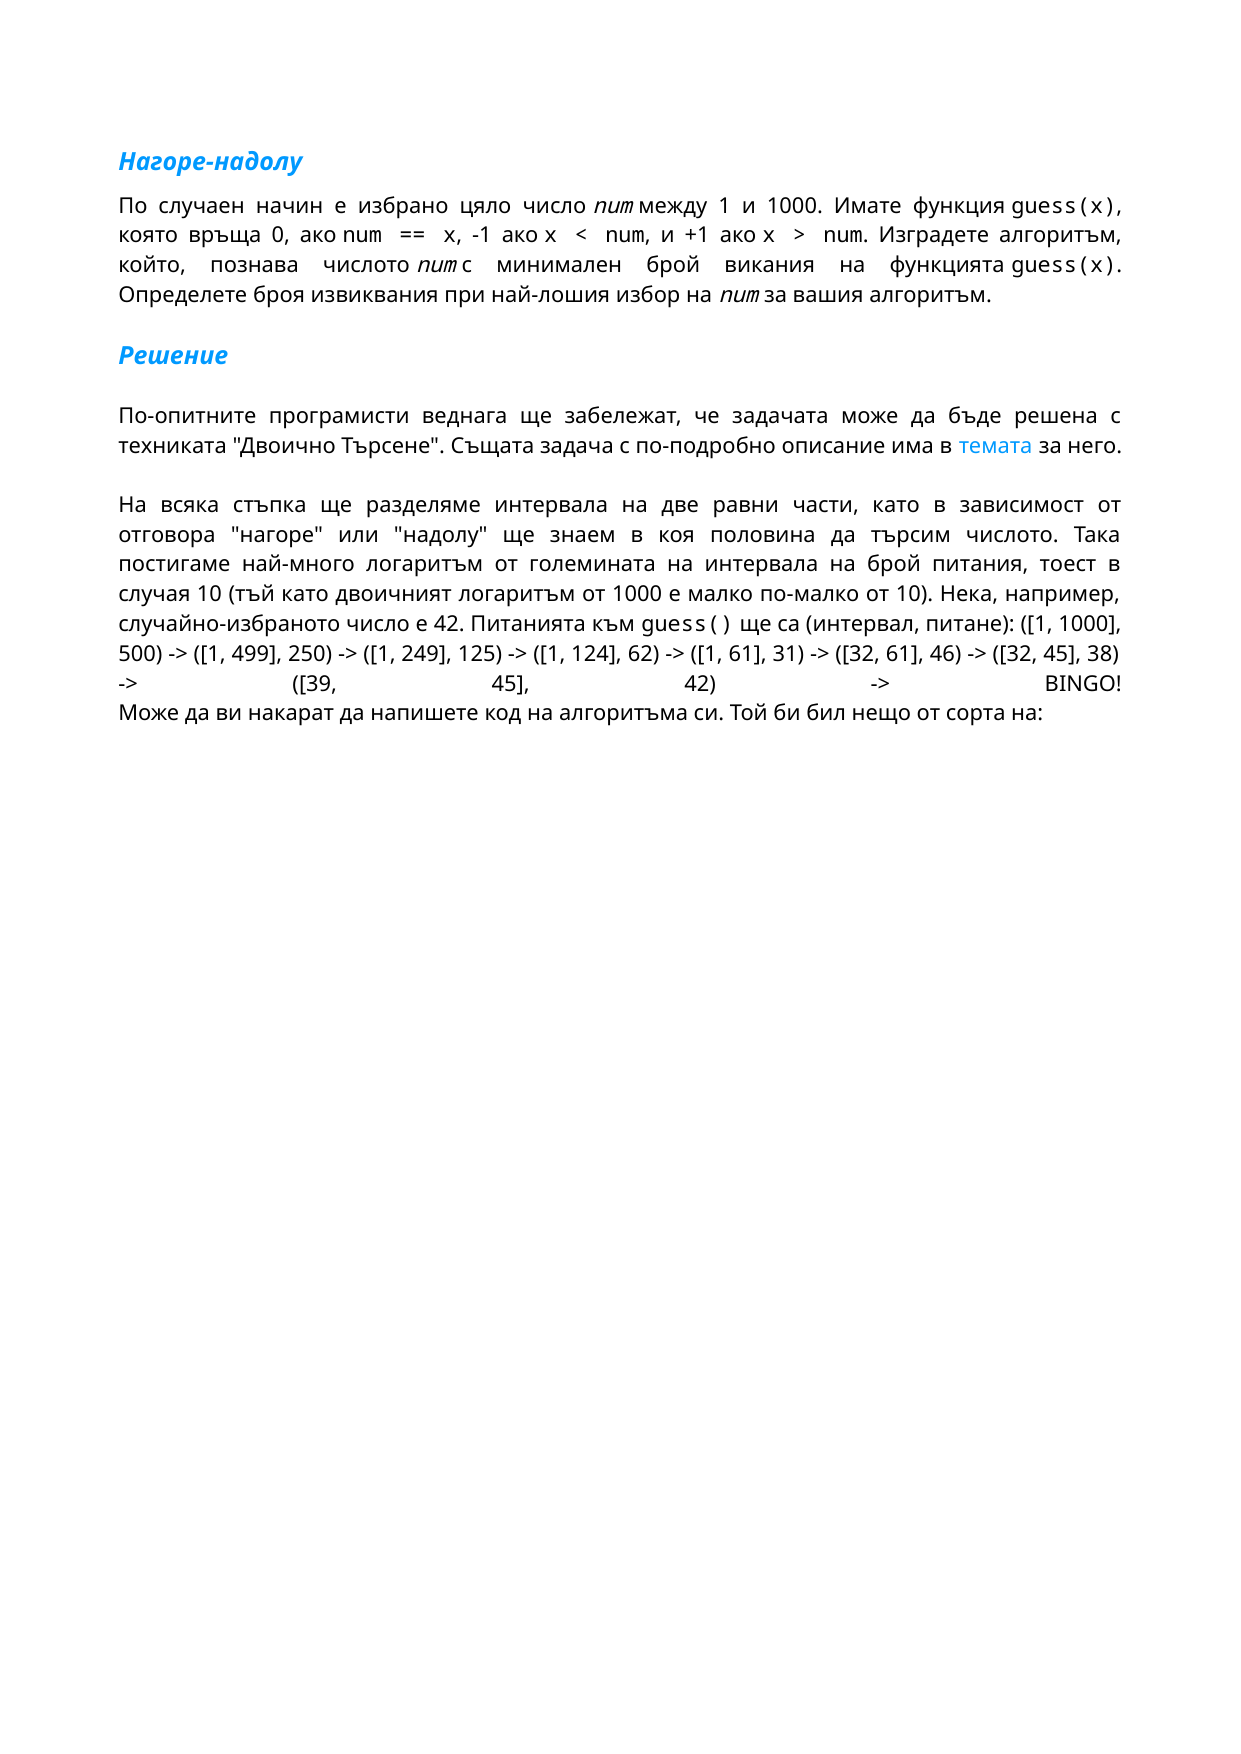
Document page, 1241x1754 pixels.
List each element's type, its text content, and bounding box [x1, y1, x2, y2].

subtitle Решение [118, 338, 1122, 372]
text По случаен начин е избрано цяло число num между 1 и 1000. Имате функция guess(x), която връща 0, ако num == x, -1 ако x < num, и +1 ако x > num. Изградете алгоритъм, който, познава числото num с минимален брой викания на функцията guess(x). Определете броя извиквания при най-лошия избор на num за вашия алгоритъм. [118, 190, 1122, 309]
subtitle Нагоре-надолу [118, 143, 1122, 177]
text По-опитните програмисти веднага ще забележат, че задачата може да бъде решена с техниката "Двоично Търсене". Същата задача с по-подробно описание има в темата за него. На всяка стъпка ще разделяме интервала на две равни части, като в зависимост от отговора "нагоре" или "надолу" ще знаем в коя половина да търсим числото. Така постигаме най-много логаритъм от големината на интервала на брой питания, тоест в случая 10 (тъй като двоичният логаритъм от 1000 е малко по-малко от 10). Нека, например, случайно-избраното число е 42. Питанията към guess() ще са (интервал, питане): ([1, 1000], 500) -> ([1, 499], 250) -> ([1, 249], 125) -> ([1, 124], 62) -> ([1, 61], 31) -> ([32, 61], 46) -> ([32, 45], 38) -> ([39, 45], 42) -> BINGO! Може да ви накарат да напишете код на алгоритъма си. Той би бил нещо от сорта на: [118, 400, 1122, 727]
